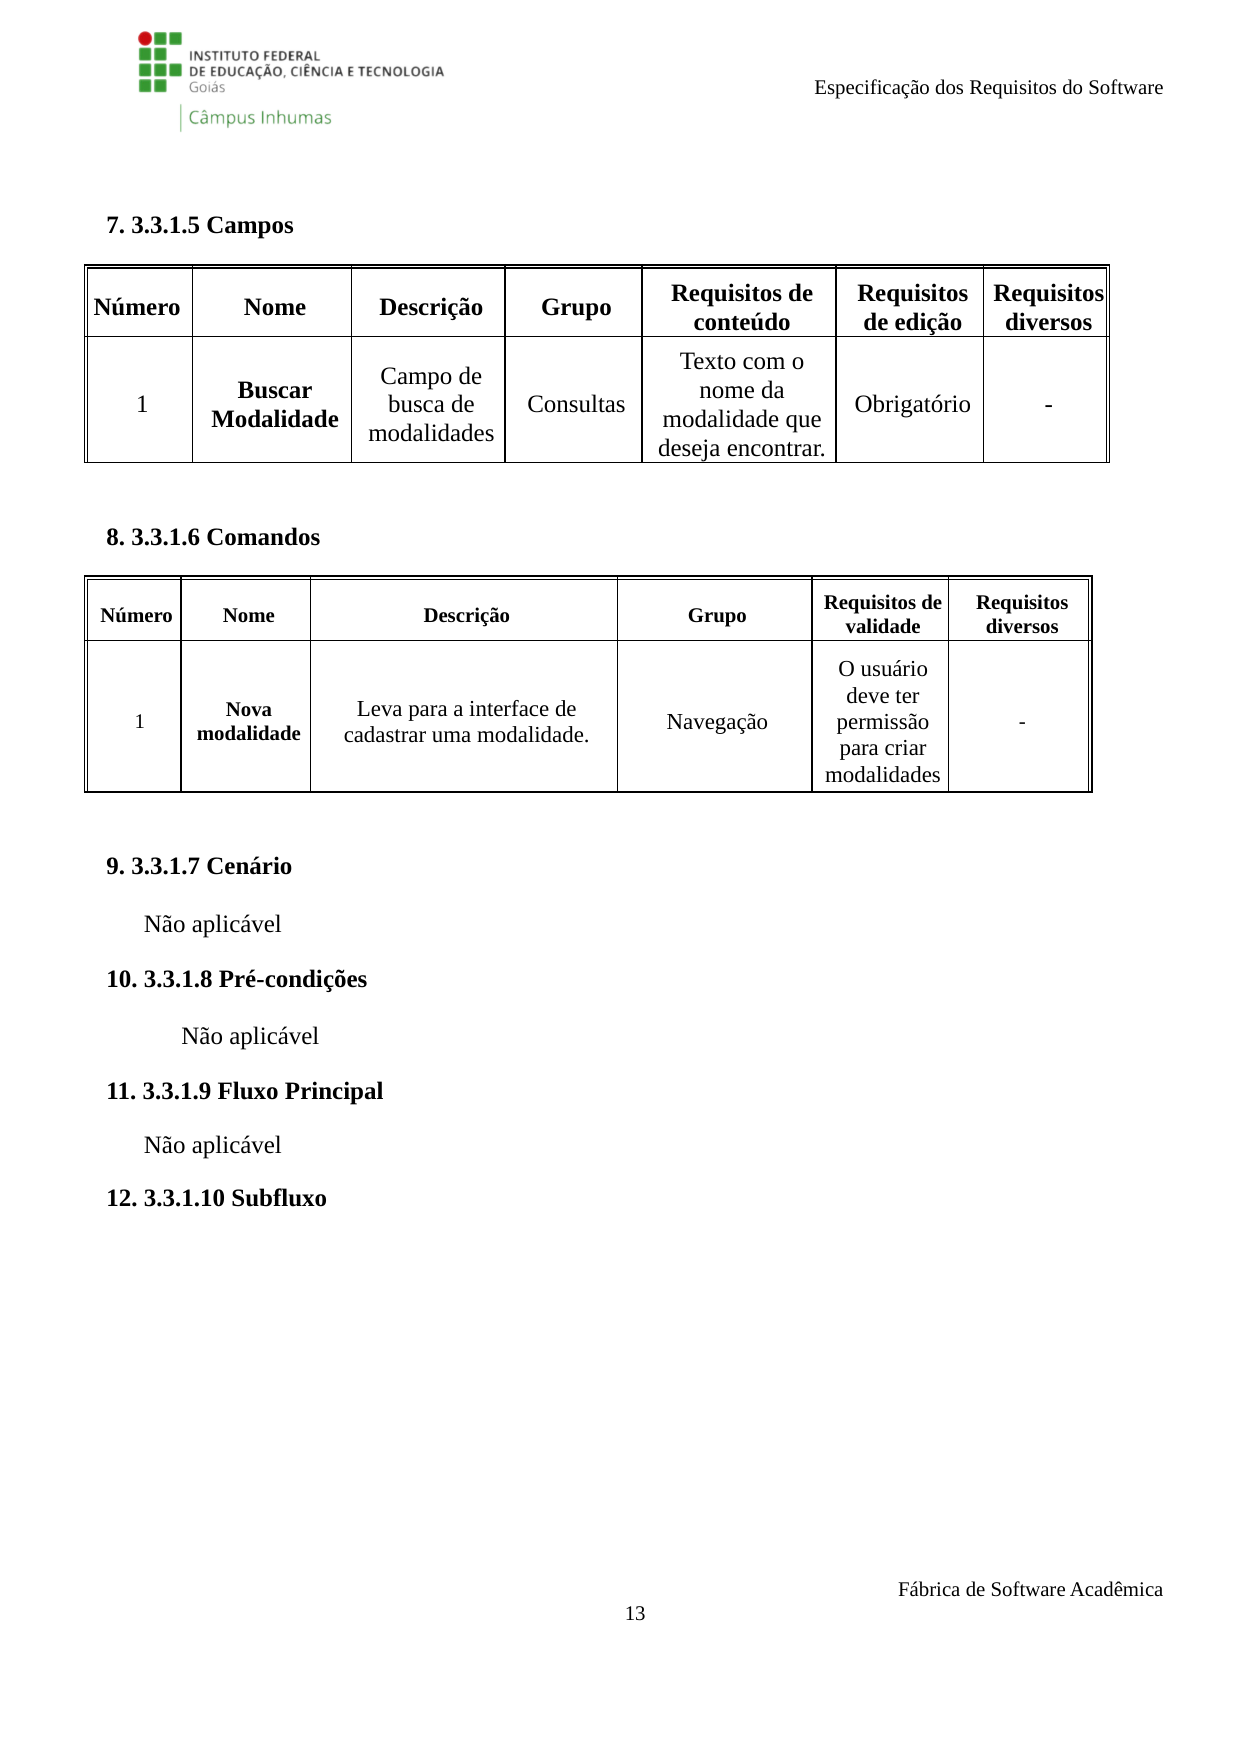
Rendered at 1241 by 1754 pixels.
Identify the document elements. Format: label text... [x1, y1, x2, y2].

table_header Número [88, 580, 180, 639]
list 3.3.1.5 Campos [106, 210, 1163, 239]
table_header Grupo [506, 269, 641, 336]
text Não aplicável [106, 1017, 1163, 1051]
list 3.3.1.8 Pré-condições [106, 964, 1163, 992]
list 3.3.1.10 Subfluxo [106, 1183, 1163, 1212]
table_cell 1 [88, 641, 180, 791]
table_cell Obrigatório [837, 337, 983, 461]
table_header Grupo [618, 580, 811, 639]
table_cell - [984, 337, 1106, 461]
table_cell 1 [88, 337, 192, 461]
table_cell - [949, 641, 1088, 791]
table_cell Campo de busca de modalidades [352, 337, 504, 461]
table_header Descrição [352, 269, 504, 336]
list 3.3.1.6 Comandos [106, 522, 1163, 550]
table_cell O usuário deve ter permissão para criar modalidades [813, 641, 948, 791]
table_cell Navegação [618, 641, 811, 791]
table_header Nome [193, 269, 351, 336]
text Não aplicável [106, 1130, 1163, 1158]
list 3.3.1.9 Fluxo Principal [106, 1076, 1163, 1105]
table_cell Consultas [506, 337, 641, 461]
list 3.3.1.7 Cenário [106, 851, 1163, 880]
table_header Requisitos de validade [813, 580, 948, 639]
table_header Requisitos de edição [837, 269, 983, 336]
table_header Número [88, 269, 192, 336]
table_cell Nova modalidade [182, 641, 310, 791]
table_header Descrição [311, 580, 617, 639]
table_header Requisitos diversos [984, 269, 1106, 336]
table_cell Buscar Modalidade [193, 337, 351, 461]
table_header Requisitos de conteúdo [643, 269, 835, 336]
table_cell Leva para a interface de cadastrar uma modalidade. [311, 641, 617, 791]
table_header Requisitos diversos [949, 580, 1088, 639]
table_header Nome [182, 580, 310, 639]
table_cell Texto com o nome da modalidade que deseja encontrar. [643, 337, 835, 461]
text Não aplicável [106, 905, 1163, 939]
